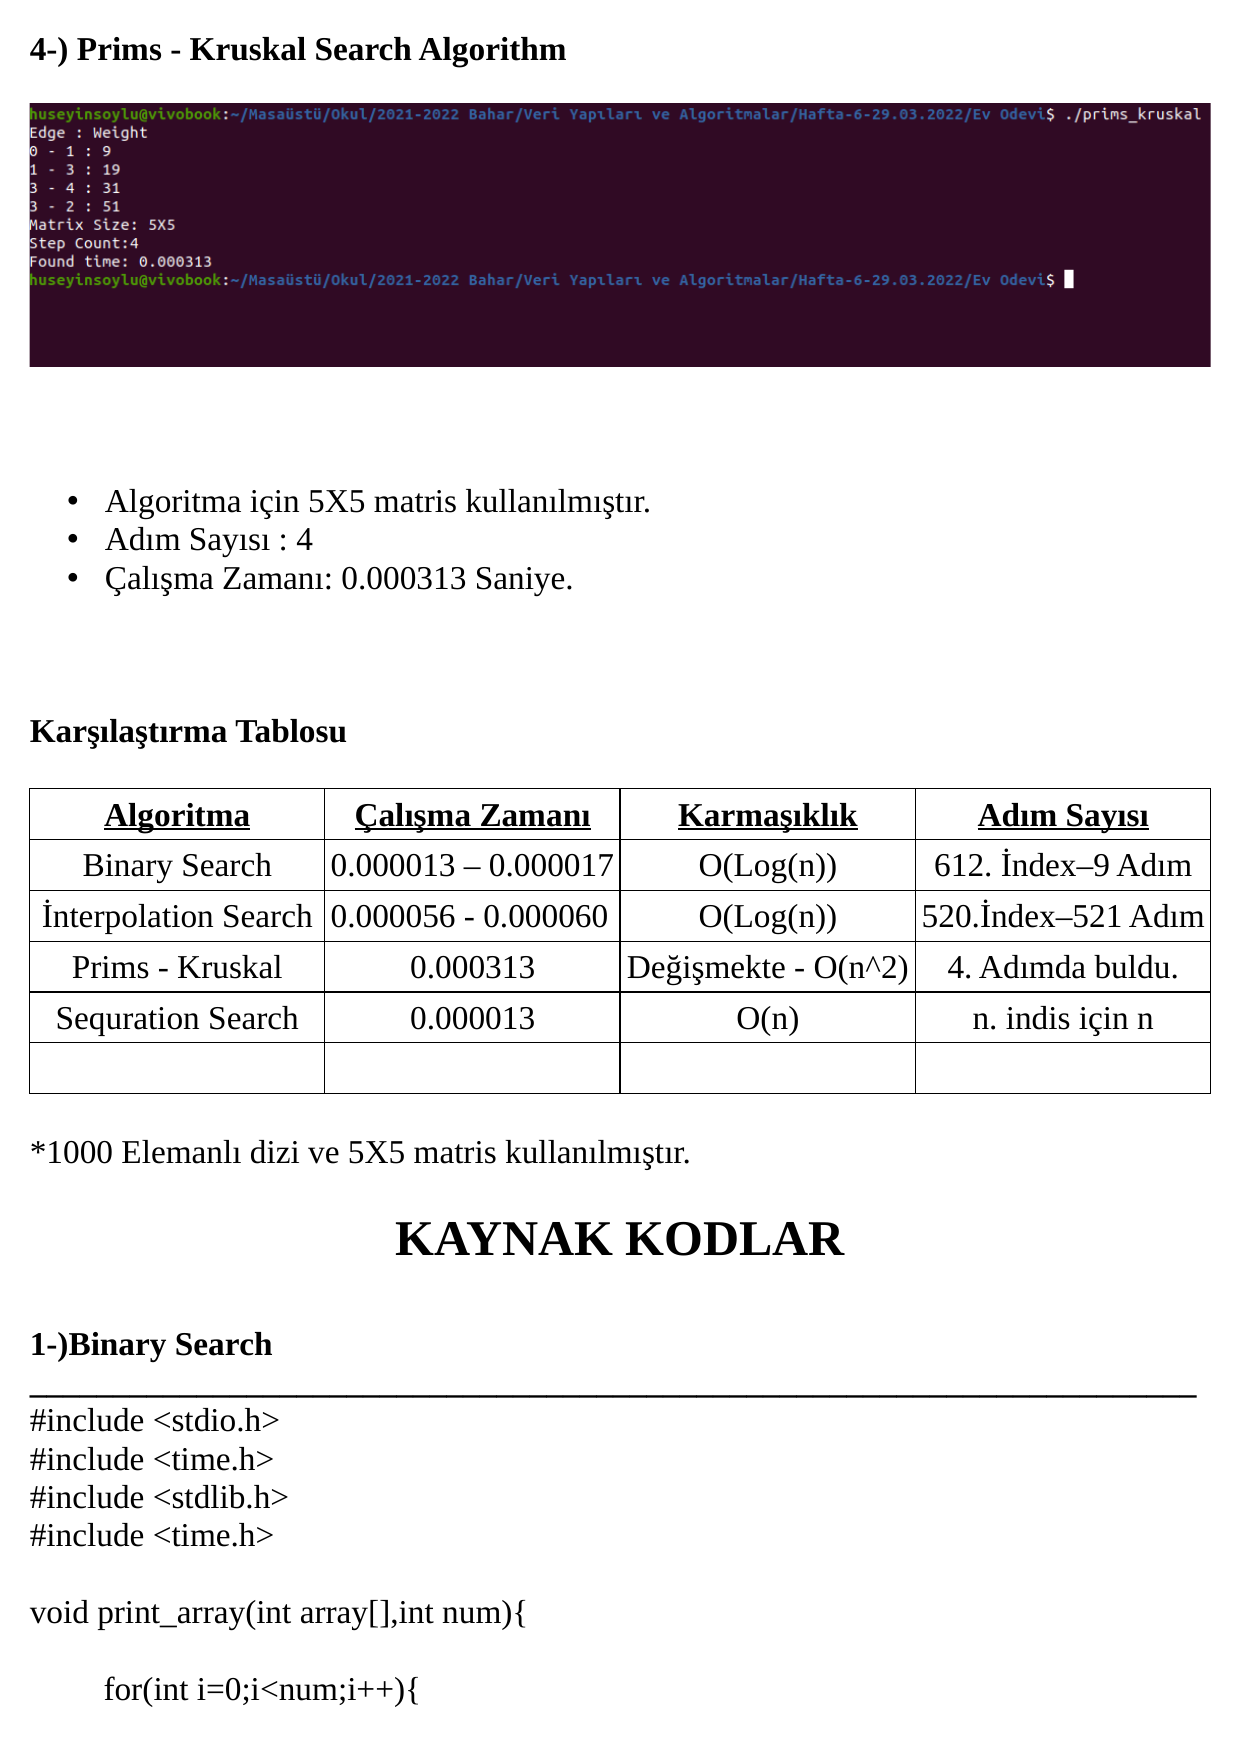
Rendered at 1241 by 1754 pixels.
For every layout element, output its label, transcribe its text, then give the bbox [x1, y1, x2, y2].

table_cell 520.İndex–521 Adım [916, 891, 1210, 941]
text ______________________________________________________________________ [29, 1362, 1211, 1401]
table_cell [30, 1043, 324, 1093]
text 1-)Binary Search [29, 1324, 1211, 1362]
table_cell 4. Adımda buldu. [916, 942, 1210, 991]
table_cell 0.000013 – 0.000017 [325, 840, 619, 890]
table_cell n. indis için n [916, 993, 1210, 1042]
list Adım Sayısı : 4 [67, 520, 1211, 558]
table_cell [325, 1043, 619, 1093]
list Algoritma için 5X5 matris kullanılmıştır. [67, 481, 1211, 520]
text KAYNAK KODLAR [29, 1209, 1211, 1267]
table_header Çalışma Zamanı [325, 789, 619, 839]
table_cell 0.000313 [325, 942, 619, 991]
table_cell O(Log(n)) [621, 891, 915, 941]
table_cell O(Log(n)) [621, 840, 915, 890]
table_cell Değişmekte - O(n^2) [621, 942, 915, 991]
text Karşılaştırma Tablosu [29, 711, 1211, 750]
table_cell O(n) [621, 993, 915, 1042]
picture [29, 103, 1211, 367]
text *1000 Elemanlı dizi ve 5X5 matris kullanılmıştır. [29, 1132, 1211, 1171]
table_header Adım Sayısı [916, 789, 1210, 839]
table_cell Prims - Kruskal [30, 942, 324, 991]
text 4-) Prims - Kruskal Search Algorithm [29, 29, 1211, 68]
table_cell Binary Search [30, 840, 324, 890]
table_header Karmaşıklık [621, 789, 915, 839]
text #include <stdlib.h> [29, 1477, 1211, 1516]
table_header Algoritma [30, 789, 324, 839]
list Çalışma Zamanı: 0.000313 Saniye. [67, 558, 1211, 596]
text void print_array(int array[],int num){ [29, 1592, 1211, 1631]
text for(int i=0;i<num;i++){ [29, 1669, 1211, 1707]
table_cell Sequration Search [30, 993, 324, 1042]
text #include <stdio.h> [29, 1401, 1211, 1439]
text #include <time.h> [29, 1439, 1211, 1477]
table_cell [916, 1043, 1210, 1093]
table_cell 0.000013 [325, 993, 619, 1042]
text #include <time.h> [29, 1516, 1211, 1554]
table_cell İnterpolation Search [30, 891, 324, 941]
table_cell 0.000056 - 0.000060 [325, 891, 619, 941]
table_cell 612. İndex–9 Adım [916, 840, 1210, 890]
table_cell [621, 1043, 915, 1093]
